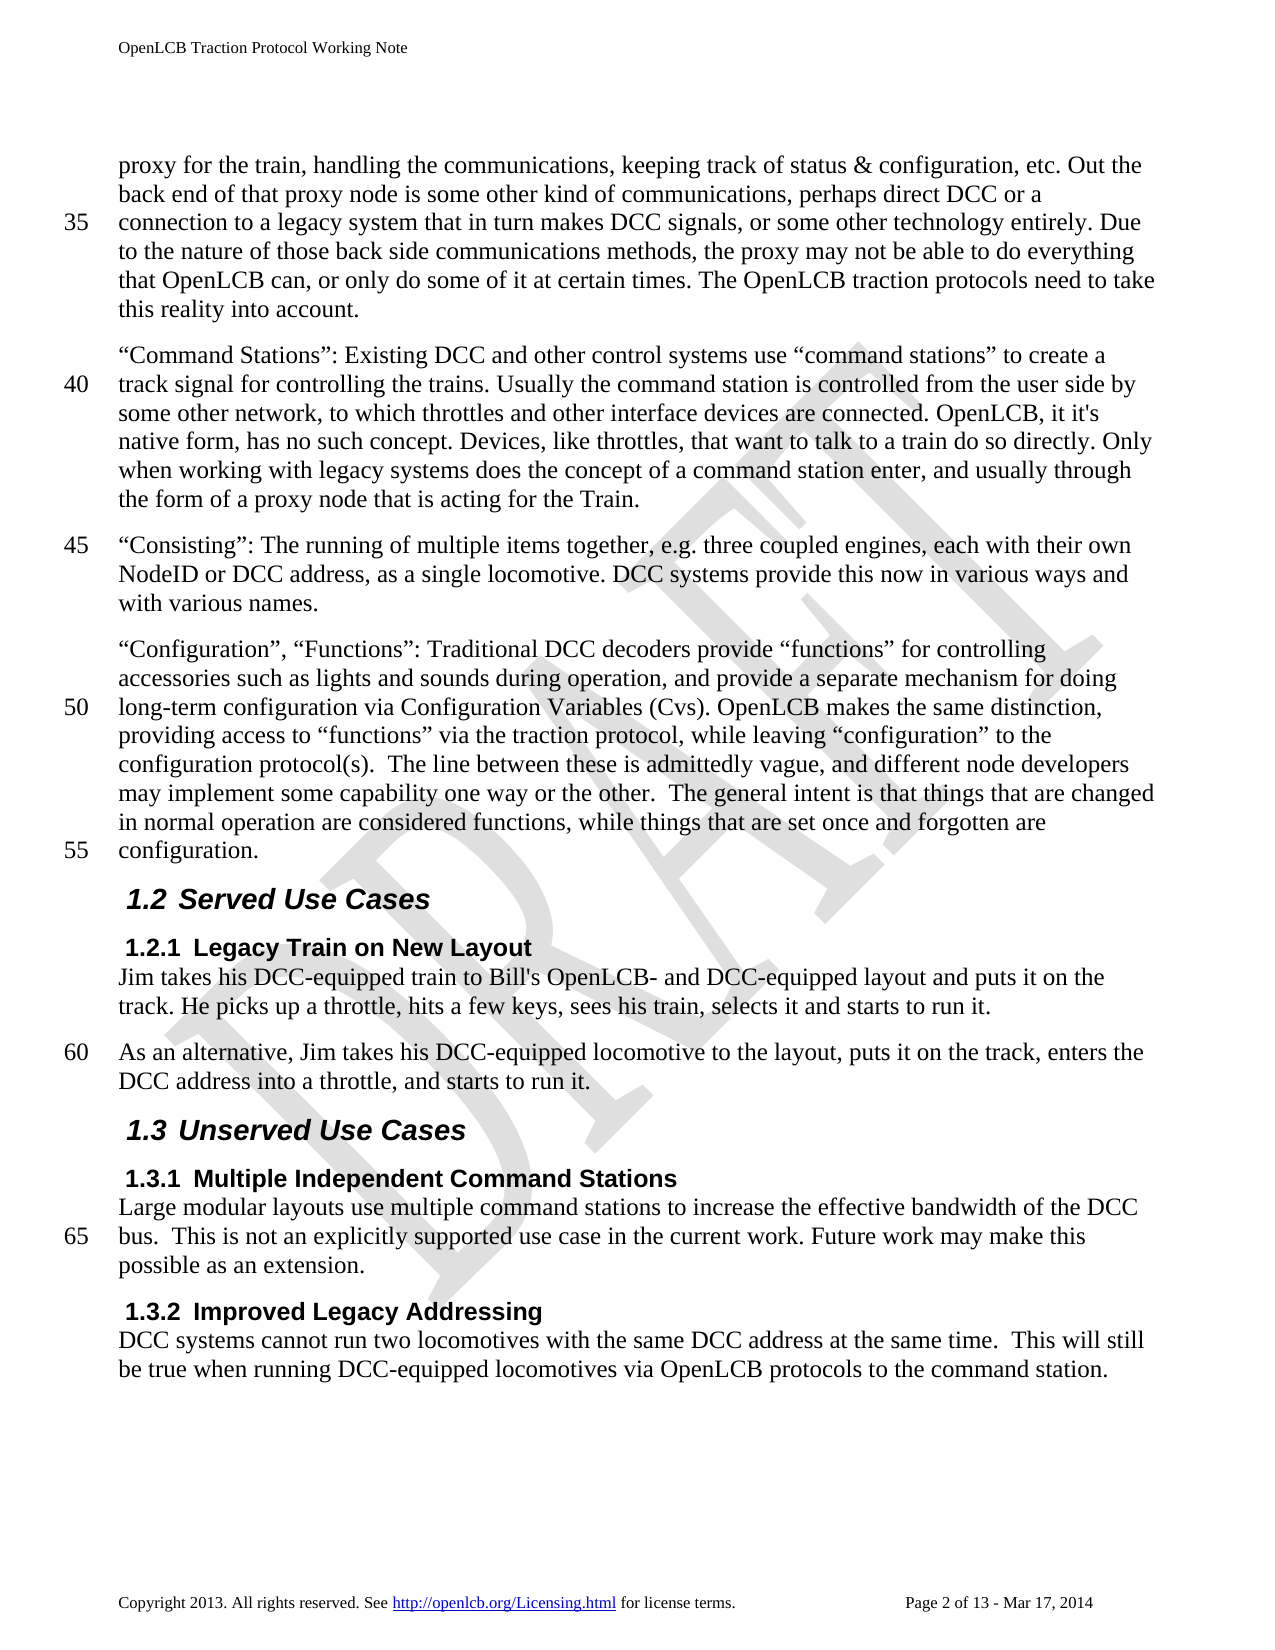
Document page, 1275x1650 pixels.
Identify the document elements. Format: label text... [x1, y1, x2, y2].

subtitle Improved Legacy Addressing [118, 1296, 1157, 1325]
subtitle Legacy Train on New Layout [718, 933, 1157, 962]
subtitle Use Cases [319, 1112, 492, 1146]
subtitle Legacy Train on New Layout [118, 933, 435, 962]
subtitle Multiple Independent Command Stations [371, 1164, 504, 1192]
text “Consisting”: The running of multiple items together, e.g. three coupled engines, each with their own NodeID or DCC address, as a single locomotive. DCC systems provide this now in various ways and with various names. [118, 530, 687, 617]
subtitle Served Use Cases [118, 882, 389, 916]
text As an alternative, Jim takes his DCC-equipped locomotive to the layout, puts it on the track, enters the DCC address into a throttle, and starts to run it. [447, 1037, 568, 1095]
text “Consisting”: The running of multiple items together, e.g. three coupled engines, each with their own NodeID or DCC address, as a single locomotive. DCC systems provide this now in various ways and with various names. [945, 530, 1157, 617]
text Jim takes his DCC-equipped train to Bill's OpenLCB- and DCC-equipped layout and puts it on the track. He picks up a throttle, hits a few keys, sees his train, selects it and starts to run it. [356, 962, 492, 1019]
text Jim takes his DCC-equipped train to Bill's OpenLCB- and DCC-equipped layout and puts it on the track. He picks up a throttle, hits a few keys, sees his train, selects it and starts to run it. [513, 972, 629, 1019]
text Jim takes his DCC-equipped train to Bill's OpenLCB- and DCC-equipped layout and puts it on the track. He picks up a throttle, hits a few keys, sees his train, selects it and starts to run it. [728, 962, 1157, 1019]
text Jim takes his DCC-equipped train to Bill's OpenLCB- and DCC-equipped layout and puts it on the track. He picks up a throttle, hits a few keys, sees his train, selects it and starts to run it. [588, 962, 731, 1016]
text “Configuration”, “Functions”: Traditional DCC decoders provide “functions” for controlling accessories such as lights and sounds during operation, and provide a separate mechanism for doing long-term configuration via Configuration Variables (Cvs). OpenLCB makes the same distinction, providing access to “functions” via the traction protocol, while leaving “configuration” to the configuration protocol(s). The line between these is admittedly vague, and different node developers may implement some capability one way or the other. The general intent is that things that are changed in normal operation are considered functions, while things that are set once and forgotten are configuration. [118, 634, 1157, 864]
subtitle Unserved [118, 1112, 309, 1146]
text As an alternative, Jim takes his DCC-equipped locomotive to the layout, puts it on the track, enters the DCC address into a throttle, and starts to run it. [554, 1037, 1157, 1095]
subtitle Legacy Train on New Layout [552, 933, 717, 962]
subtitle Served Use Cases [538, 882, 685, 916]
subtitle Served Use Cases [399, 882, 523, 916]
text DCC systems cannot run two locomotives with the same DCC address at the same time. This will still be true when running DCC-equipped locomotives via OpenLCB protocols to the command station. [118, 1325, 1157, 1383]
subtitle Multiple Independent Command Stations [118, 1164, 347, 1192]
subtitle [604, 1112, 1157, 1146]
text Large modular layouts use multiple command stations to increase the effective bandwidth of the DCC bus. This is not an explicitly supported use case in the current work. Future work may make this possible as an extension. [472, 1192, 1157, 1279]
text proxy for the train, handling the communications, keeping track of status & configuration, etc. Out the back end of that proxy node is some other kind of communications, perhaps direct DCC or a connection to a legacy system that in turn makes DCC signals, or some other technology entirely. Due to the nature of those back side communications methods, the proxy may not be able to do everything that OpenLCB can, or only do some of it at certain times. The OpenLCB traction protocols need to take this reality into account. [118, 150, 1157, 322]
text Large modular layouts use multiple command stations to increase the effective bandwidth of the DCC bus. This is not an explicitly supported use case in the current work. Future work may make this possible as an extension. [118, 1192, 439, 1279]
text Large modular layouts use multiple command stations to increase the effective bandwidth of the DCC bus. This is not an explicitly supported use case in the current work. Future work may make this possible as an extension. [399, 1192, 504, 1251]
subtitle Legacy Train on New Layout [450, 933, 525, 962]
subtitle Served Use Cases [682, 882, 826, 916]
text Jim takes his DCC-equipped train to Bill's OpenLCB- and DCC-equipped layout and puts it on the track. He picks up a throttle, hits a few keys, sees his train, selects it and starts to run it. [118, 962, 237, 1019]
subtitle Multiple Independent Command Stations [530, 1164, 1157, 1192]
text As an alternative, Jim takes his DCC-equipped locomotive to the layout, puts it on the track, enters the DCC address into a throttle, and starts to run it. [244, 1037, 456, 1095]
text Jim takes his DCC-equipped train to Bill's OpenLCB- and DCC-equipped layout and puts it on the track. He picks up a throttle, hits a few keys, sees his train, selects it and starts to run it. [222, 977, 379, 1019]
text “Consisting”: The running of multiple items together, e.g. three coupled engines, each with their own NodeID or DCC address, as a single locomotive. DCC systems provide this now in various ways and with various names. [676, 530, 988, 617]
text As an alternative, Jim takes his DCC-equipped locomotive to the layout, puts it on the track, enters the DCC address into a throttle, and starts to run it. [118, 1037, 258, 1095]
subtitle Served Use Cases [835, 882, 1157, 916]
text “Command Stations”: Existing DCC and other control systems use “command stations” to create a track signal for controlling the trains. Usually the command station is controlled from the user side by some other network, to which throttles and other interface devices are connected. OpenLCB, it it's native form, has no such concept. Devices, like throttles, that want to talk to a train do so directly. Only when working with legacy systems does the concept of a command station enter, and usually through the form of a proxy node that is acting for the Train. [118, 340, 1157, 513]
subtitle [508, 1112, 594, 1146]
